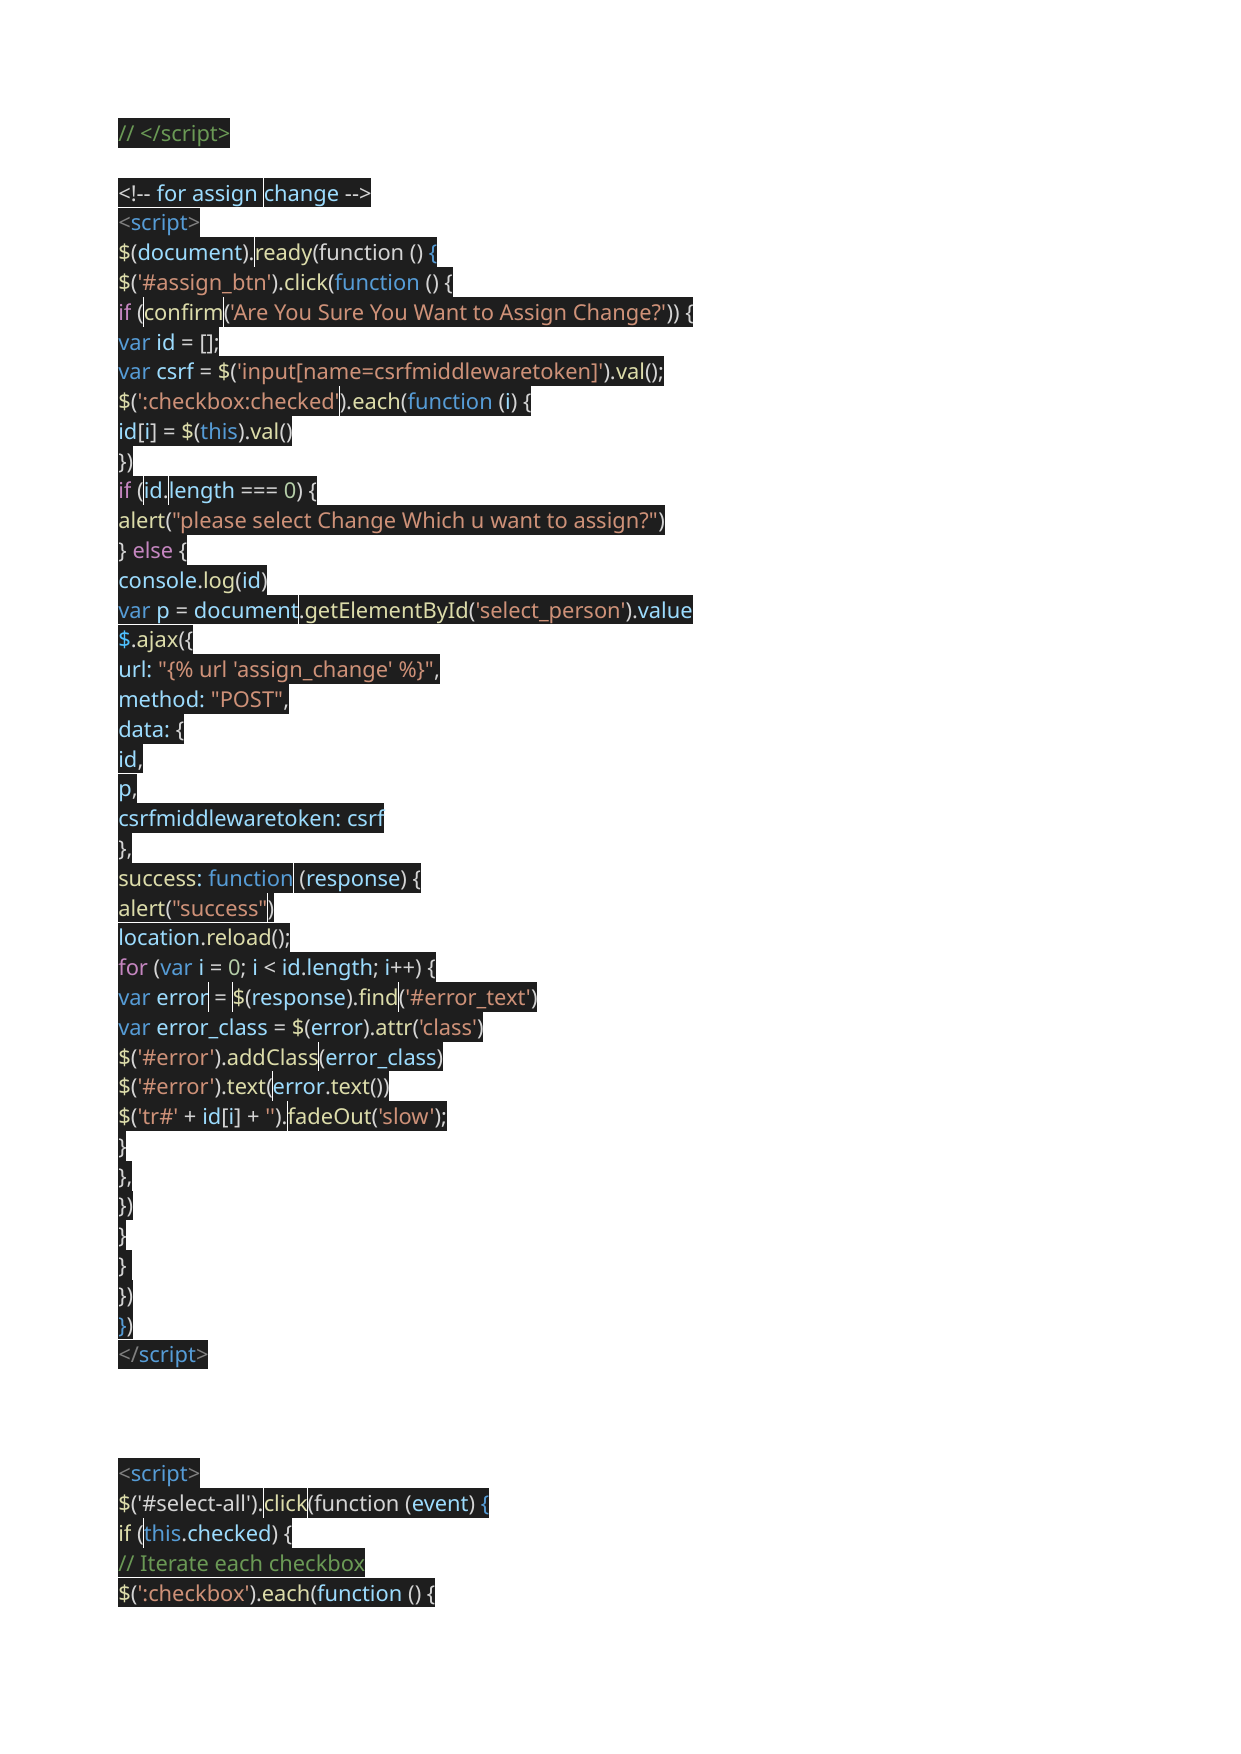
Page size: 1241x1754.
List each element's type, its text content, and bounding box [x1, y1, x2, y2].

text if (this.checked) { [118, 1518, 1122, 1548]
text } else { [118, 535, 1122, 565]
text $(':checkbox').each(function () { [118, 1577, 1122, 1607]
text $('#error').addClass(error_class) [118, 1042, 1122, 1071]
text <script> [118, 1458, 1122, 1488]
text for (var i = 0; i < id.length; i++) { [118, 952, 1122, 982]
text if (confirm('Are You Sure You Want to Assign Change?')) { [118, 297, 1122, 327]
text }, [118, 1161, 1122, 1191]
text $('tr#' + id[i] + '').fadeOut('slow'); [118, 1101, 1122, 1131]
text success: function (response) { [118, 863, 1122, 893]
text csrfmiddlewaretoken: csrf [118, 803, 1122, 833]
text }, [118, 833, 1122, 863]
text }) [118, 1191, 1122, 1220]
text $(':checkbox:checked').each(function (i) { [118, 386, 1122, 416]
text id, [118, 744, 1122, 773]
text } [118, 1131, 1122, 1161]
text data: { [118, 714, 1122, 744]
text // Iterate each checkbox [118, 1548, 1122, 1577]
text alert("success") [118, 893, 1122, 922]
text alert("please select Change Which u want to assign?") [118, 505, 1122, 535]
text <script> [118, 207, 1122, 237]
text } [118, 1220, 1122, 1250]
text $(document).ready(function () { [118, 237, 1122, 267]
text $.ajax({ [118, 624, 1122, 654]
text console.log(id) [118, 565, 1122, 595]
text // </script> [118, 118, 1122, 148]
text var id = []; [118, 327, 1122, 356]
text method: "POST", [118, 684, 1122, 714]
text var error = $(response).find('#error_text') [118, 982, 1122, 1012]
text $('#assign_btn').click(function () { [118, 267, 1122, 297]
text url: "{% url 'assign_change' %}", [118, 654, 1122, 684]
text if (id.length === 0) { [118, 476, 1122, 505]
text }) [118, 1280, 1122, 1310]
text var p = document.getElementById('select_person').value [118, 595, 1122, 624]
text <!-- for assign change --> [118, 178, 1122, 207]
text } [118, 1250, 1122, 1280]
text }) [118, 446, 1122, 476]
text id[i] = $(this).val() [118, 416, 1122, 446]
text </script> [118, 1339, 1122, 1369]
text $('#select-all').click(function (event) { [118, 1488, 1122, 1518]
text $('#error').text(error.text()) [118, 1071, 1122, 1101]
text }) [118, 1310, 1122, 1339]
text p, [118, 773, 1122, 803]
text location.reload(); [118, 922, 1122, 952]
text var csrf = $('input[name=csrfmiddlewaretoken]').val(); [118, 356, 1122, 386]
text var error_class = $(error).attr('class') [118, 1012, 1122, 1042]
